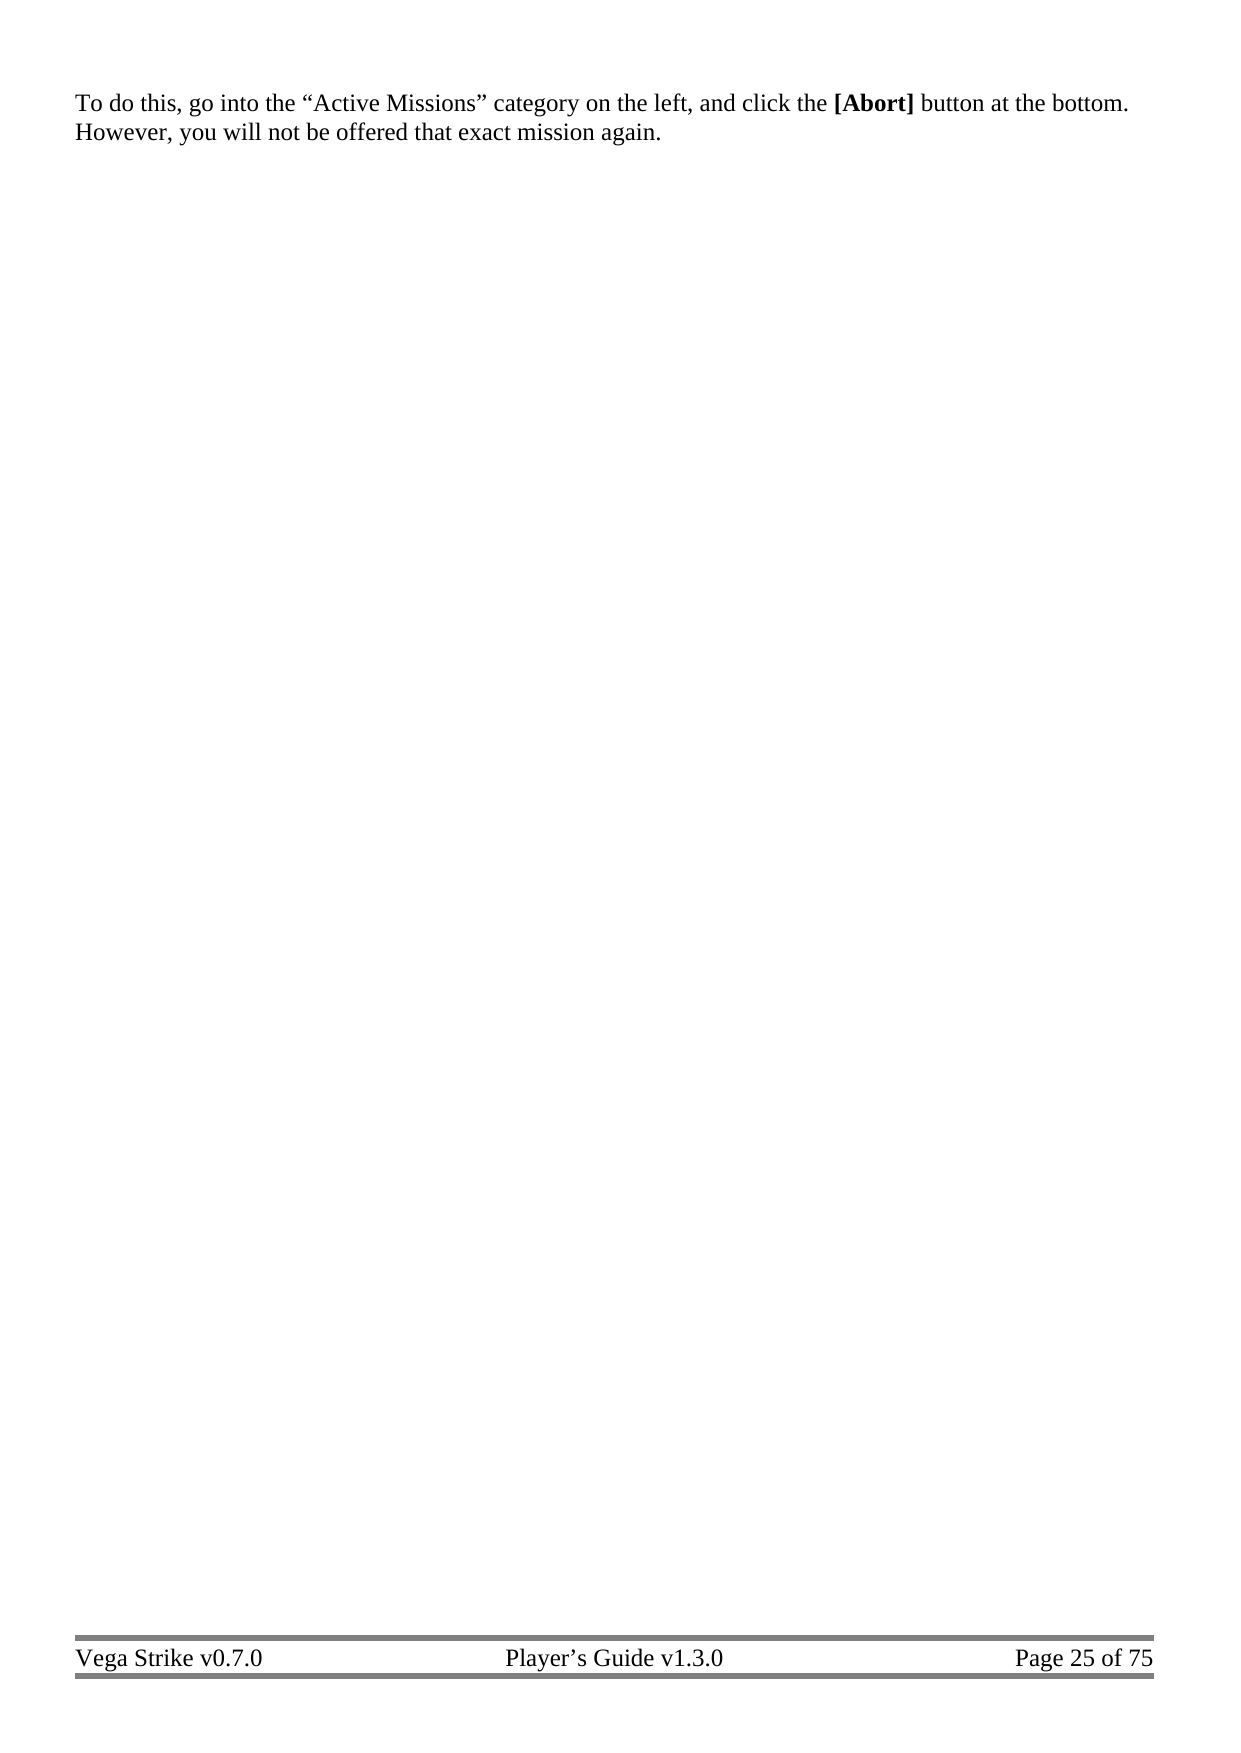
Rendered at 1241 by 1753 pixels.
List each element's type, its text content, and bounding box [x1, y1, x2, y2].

text To do this, go into the “Active Missions” category on the left, and click the [Abort] button at the bottom. However, you will not be offered that exact mission again. [75, 88, 1154, 146]
